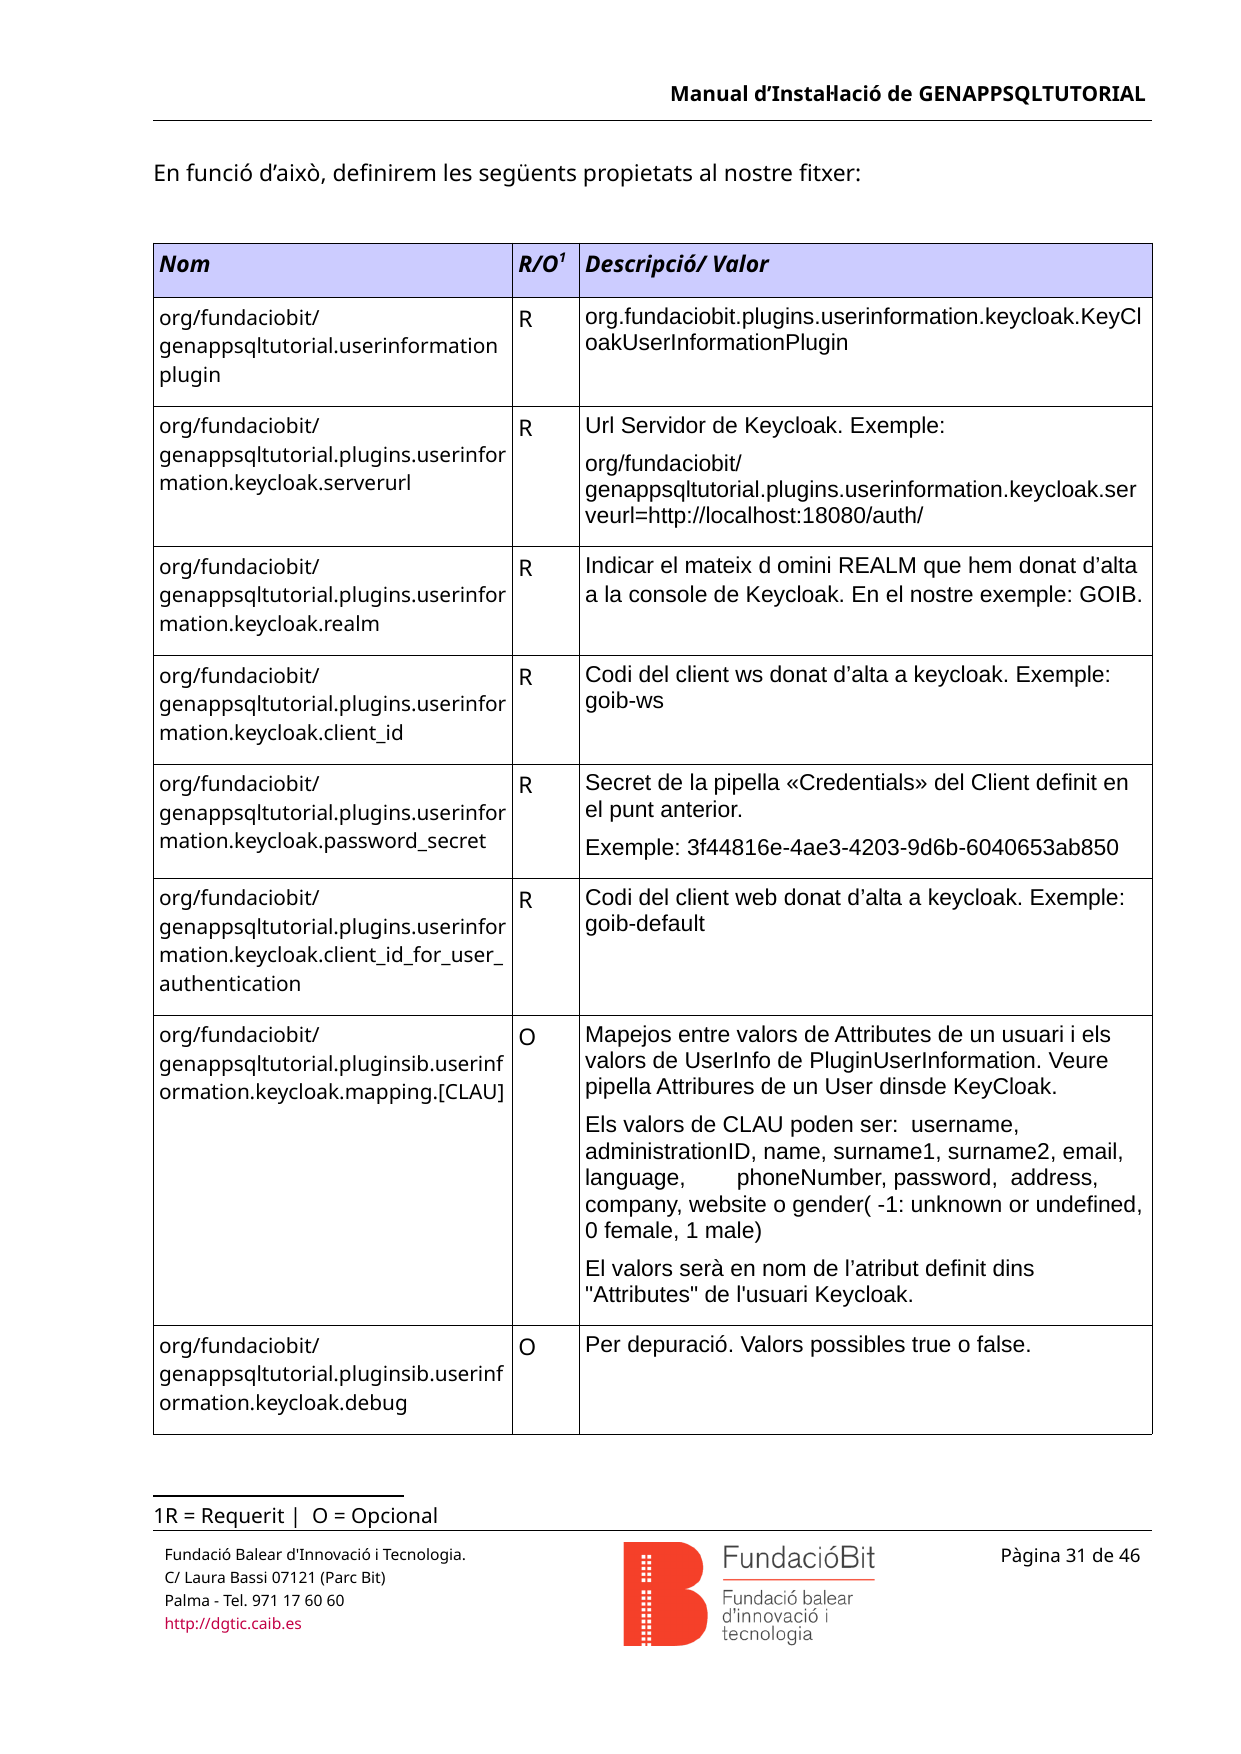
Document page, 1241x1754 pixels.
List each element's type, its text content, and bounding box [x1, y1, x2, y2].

table_cell R [513, 407, 579, 546]
table_cell org/fundaciobit/genappsqltutorial.plugins.userinformation.keycloak.client_id_for_user_authentication [154, 879, 512, 1015]
table_cell R [513, 656, 579, 763]
table_cell R [513, 298, 579, 406]
table_cell Codi del client ws donat d’alta a keycloak. Exemple: goib-ws [580, 656, 1152, 763]
table_cell org/fundaciobit/genappsqltutorial.plugins.userinformation.keycloak.client_id [154, 656, 512, 763]
table_cell org/fundaciobit/genappsqltutorial.plugins.userinformation.keycloak.serverurl [154, 407, 512, 546]
table_cell Mapejos entre valors de Attributes de un usuari i els valors de UserInfo de PluginUserInformation. Veure pipella Attribures de un User dinsde KeyCloak. Els valors de CLAU poden ser: username, administrationID, name, surname1, surname2, email, language, phoneNumber, password, address, company, website o gender( -1: unknown or undefined, 0 female, 1 male) El valors serà en nom de l’atribut definit dins "Attributes" de l'usuari Keycloak. [580, 1016, 1152, 1325]
table_cell org.fundaciobit.plugins.userinformation.keycloak.KeyCloakUserInformationPlugin [580, 298, 1152, 406]
table_header Descripció/ Valor [580, 244, 1152, 297]
table_cell Codi del client web donat d’alta a keycloak. Exemple: goib-default [580, 879, 1152, 1015]
table_cell R [513, 879, 579, 1015]
table_cell org/fundaciobit/genappsqltutorial.plugins.userinformation.keycloak.realm [154, 547, 512, 655]
table_cell R [513, 765, 579, 878]
table_cell Secret de la pipella «Credentials» del Client definit en el punt anterior. Exemple: 3f44816e-4ae3-4203-9d6b-6040653ab850 [580, 765, 1152, 878]
text En funció d’això, definirem les següents propietats al nostre fitxer: [153, 156, 1152, 188]
table_cell org/fundaciobit/genappsqltutorial.plugins.userinformation.keycloak.password_secret [154, 765, 512, 878]
table_cell O [513, 1016, 579, 1325]
table_header R/O [513, 244, 579, 297]
table_header Nom [154, 244, 512, 297]
table_cell org/fundaciobit/genappsqltutorial.pluginsib.userinformation.keycloak.mapping.[CLAU] [154, 1016, 512, 1325]
picture [623, 1542, 875, 1646]
table_cell Url Servidor de Keycloak. Exemple: org/fundaciobit/genappsqltutorial.plugins.userinformation.keycloak.serveurl=http://localhost:18080/auth/ [580, 407, 1152, 546]
table_cell R [513, 547, 579, 655]
table_cell Per depuració. Valors possibles true o false. [580, 1326, 1152, 1434]
table_cell org/fundaciobit/genappsqltutorial.userinformationplugin [154, 298, 512, 406]
table_cell O [513, 1326, 579, 1434]
table_cell Indicar el mateix d omini REALM que hem donat d’alta a la console de Keycloak. En el nostre exemple: GOIB. [580, 547, 1152, 655]
table_cell org/fundaciobit/genappsqltutorial.pluginsib.userinformation.keycloak.debug [154, 1326, 512, 1434]
